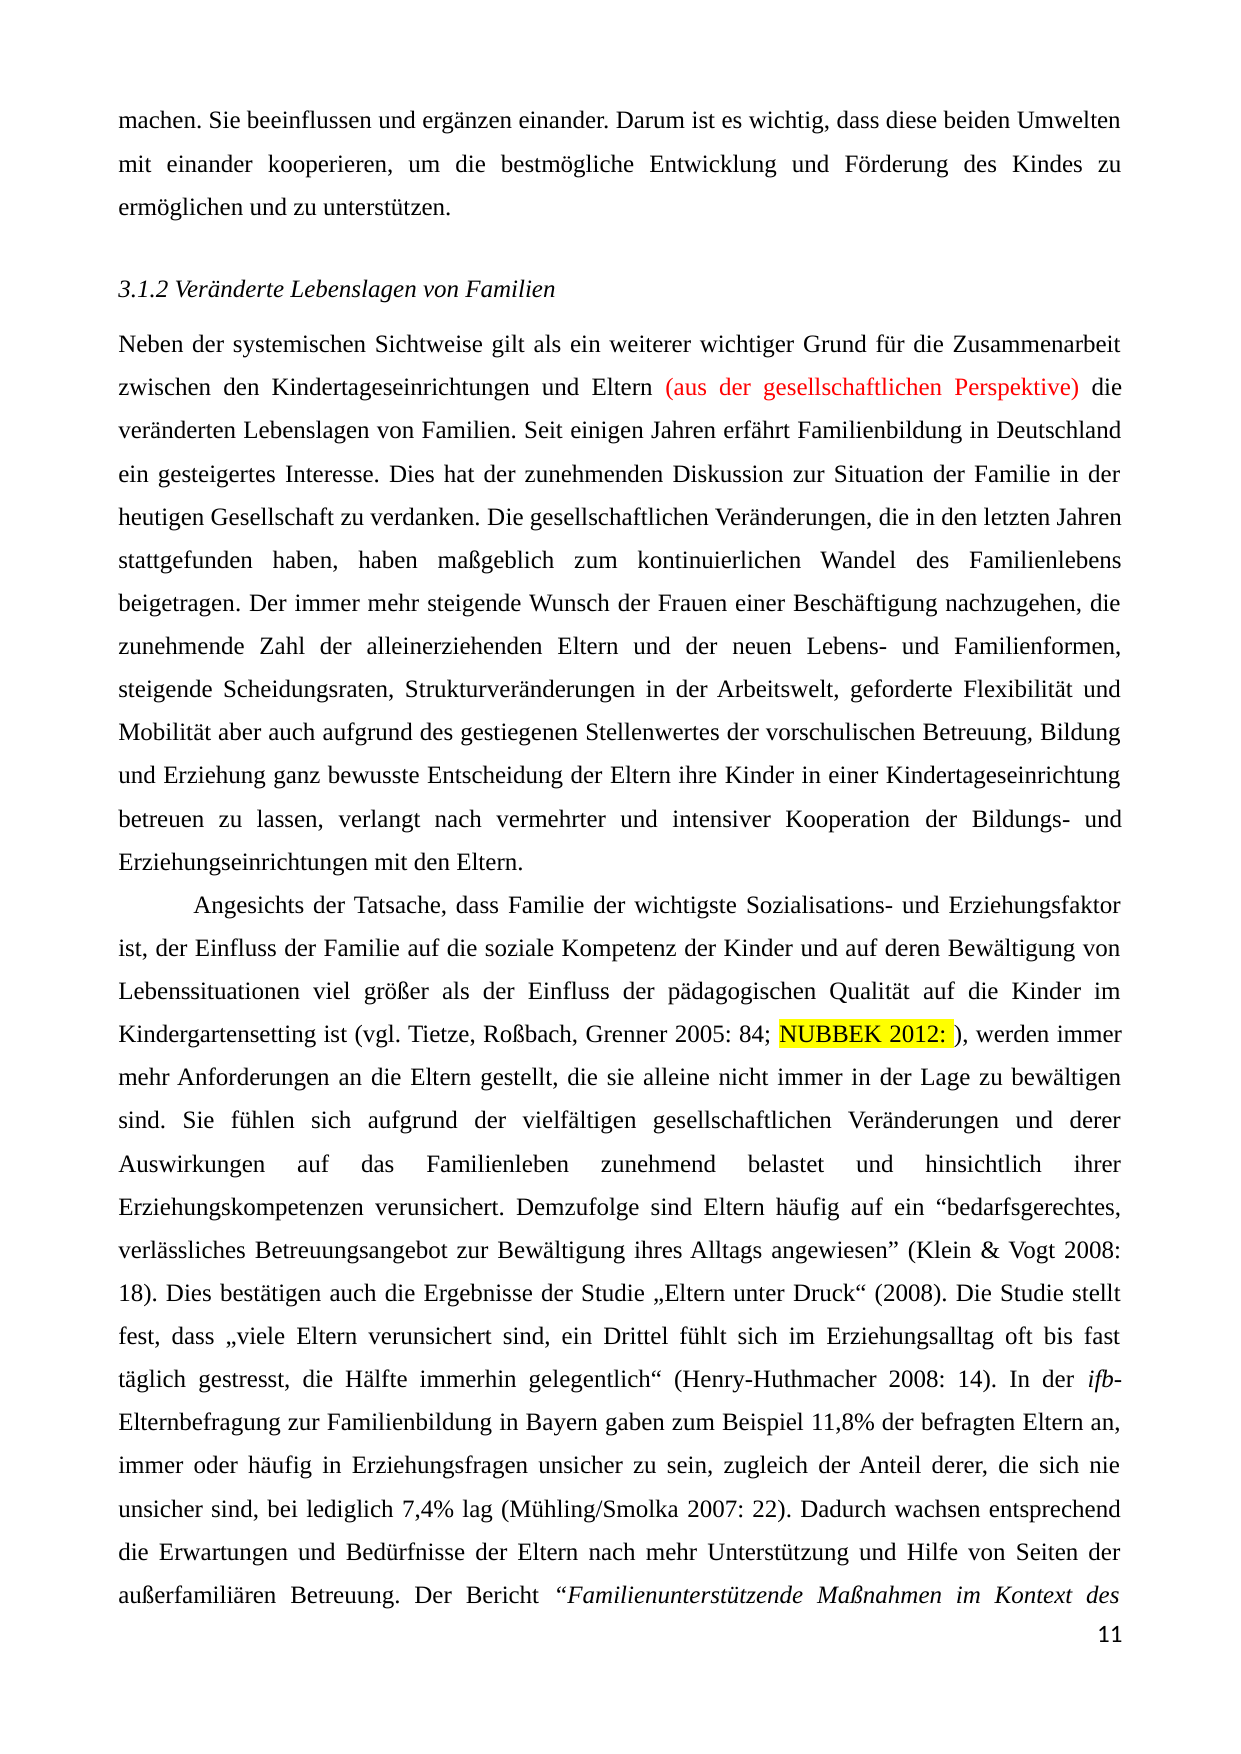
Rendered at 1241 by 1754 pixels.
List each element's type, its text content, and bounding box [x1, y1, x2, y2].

text machen. Sie beeinflussen und ergänzen einander. Darum ist es wichtig, dass diese beiden Umwelten mit einander kooperieren, um die bestmögliche Entwicklung und Förderung des Kindes zu ermöglichen und zu unterstützen. [118, 106, 1122, 221]
text 3.1.2 Veränderte Lebenslagen von Familien [118, 274, 1122, 303]
text Neben der systemischen Sichtweise gilt als ein weiterer wichtiger Grund für die Zusammenarbeit zwischen den Kindertageseinrichtungen und Eltern (aus der gesellschaftlichen Perspektive) die veränderten Lebenslagen von Familien. Seit einigen Jahren erfährt Familienbildung in Deutschland ein gesteigertes Interesse. Dies hat der zunehmenden Diskussion zur Situation der Familie in der heutigen Gesellschaft zu verdanken. Die gesellschaftlichen Veränderungen, die in den letzten Jahren stattgefunden haben, haben maßgeblich zum kontinuierlichen Wandel des Familienlebens beigetragen. Der immer mehr steigende Wunsch der Frauen einer Beschäftigung nachzugehen, die zunehmende Zahl der alleinerziehenden Eltern und der neuen Lebens- und Familienformen, steigende Scheidungsraten, Strukturveränderungen in der Arbeitswelt, geforderte Flexibilität und Mobilität aber auch aufgrund des gestiegenen Stellenwertes der vorschulischen Betreuung, Bildung und Erziehung ganz bewusste Entscheidung der Eltern ihre Kinder in einer Kindertageseinrichtung betreuen zu lassen, verlangt nach vermehrter und intensiver Kooperation der Bildungs- und Erziehungseinrichtungen mit den Eltern. [118, 329, 1122, 876]
text Angesichts der Tatsache, dass Familie der wichtigste Sozialisations- und Erziehungsfaktor ist, der Einfluss der Familie auf die soziale Kompetenz der Kinder und auf deren Bewältigung von Lebenssituationen viel größer als der Einfluss der pädagogischen Qualität auf die Kinder im Kindergartensetting ist (vgl. Tietze, Roßbach, Grenner 2005: 84; NUBBEK 2012: ), werden immer mehr Anforderungen an die Eltern gestellt, die sie alleine nicht immer in der Lage zu bewältigen sind. Sie fühlen sich aufgrund der vielfältigen gesellschaftlichen Veränderungen und derer Auswirkungen auf das Familienleben zunehmend belastet und hinsichtlich ihrer Erziehungskompetenzen verunsichert. Demzufolge sind Eltern häufig auf ein “bedarfsgerechtes, verlässliches Betreuungsangebot zur Bewältigung ihres Alltags angewiesen” (Klein & Vogt 2008: 18). Dies bestätigen auch die Ergebnisse der Studie „Eltern unter Druck“ (2008). Die Studie stellt fest, dass „viele Eltern verunsichert sind, ein Drittel fühlt sich im Erziehungsalltag oft bis fast täglich gestresst, die Hälfte immerhin gelegentlich“ (Henry-Huthmacher 2008: 14). In der ifb-Elternbefragung zur Familienbildung in Bayern gaben zum Beispiel 11,8% der befragten Eltern an, immer oder häufig in Erziehungsfragen unsicher zu sein, zugleich der Anteil derer, die sich nie unsicher sind, bei lediglich 7,4% lag (Mühling/Smolka 2007: 22). Dadurch wachsen entsprechend die Erwartungen und Bedürfnisse der Eltern nach mehr Unterstützung und Hilfe von Seiten der außerfamiliären Betreuung. Der Bericht “Familienunterstützende Maßnahmen im Kontext des [118, 890, 1122, 1609]
